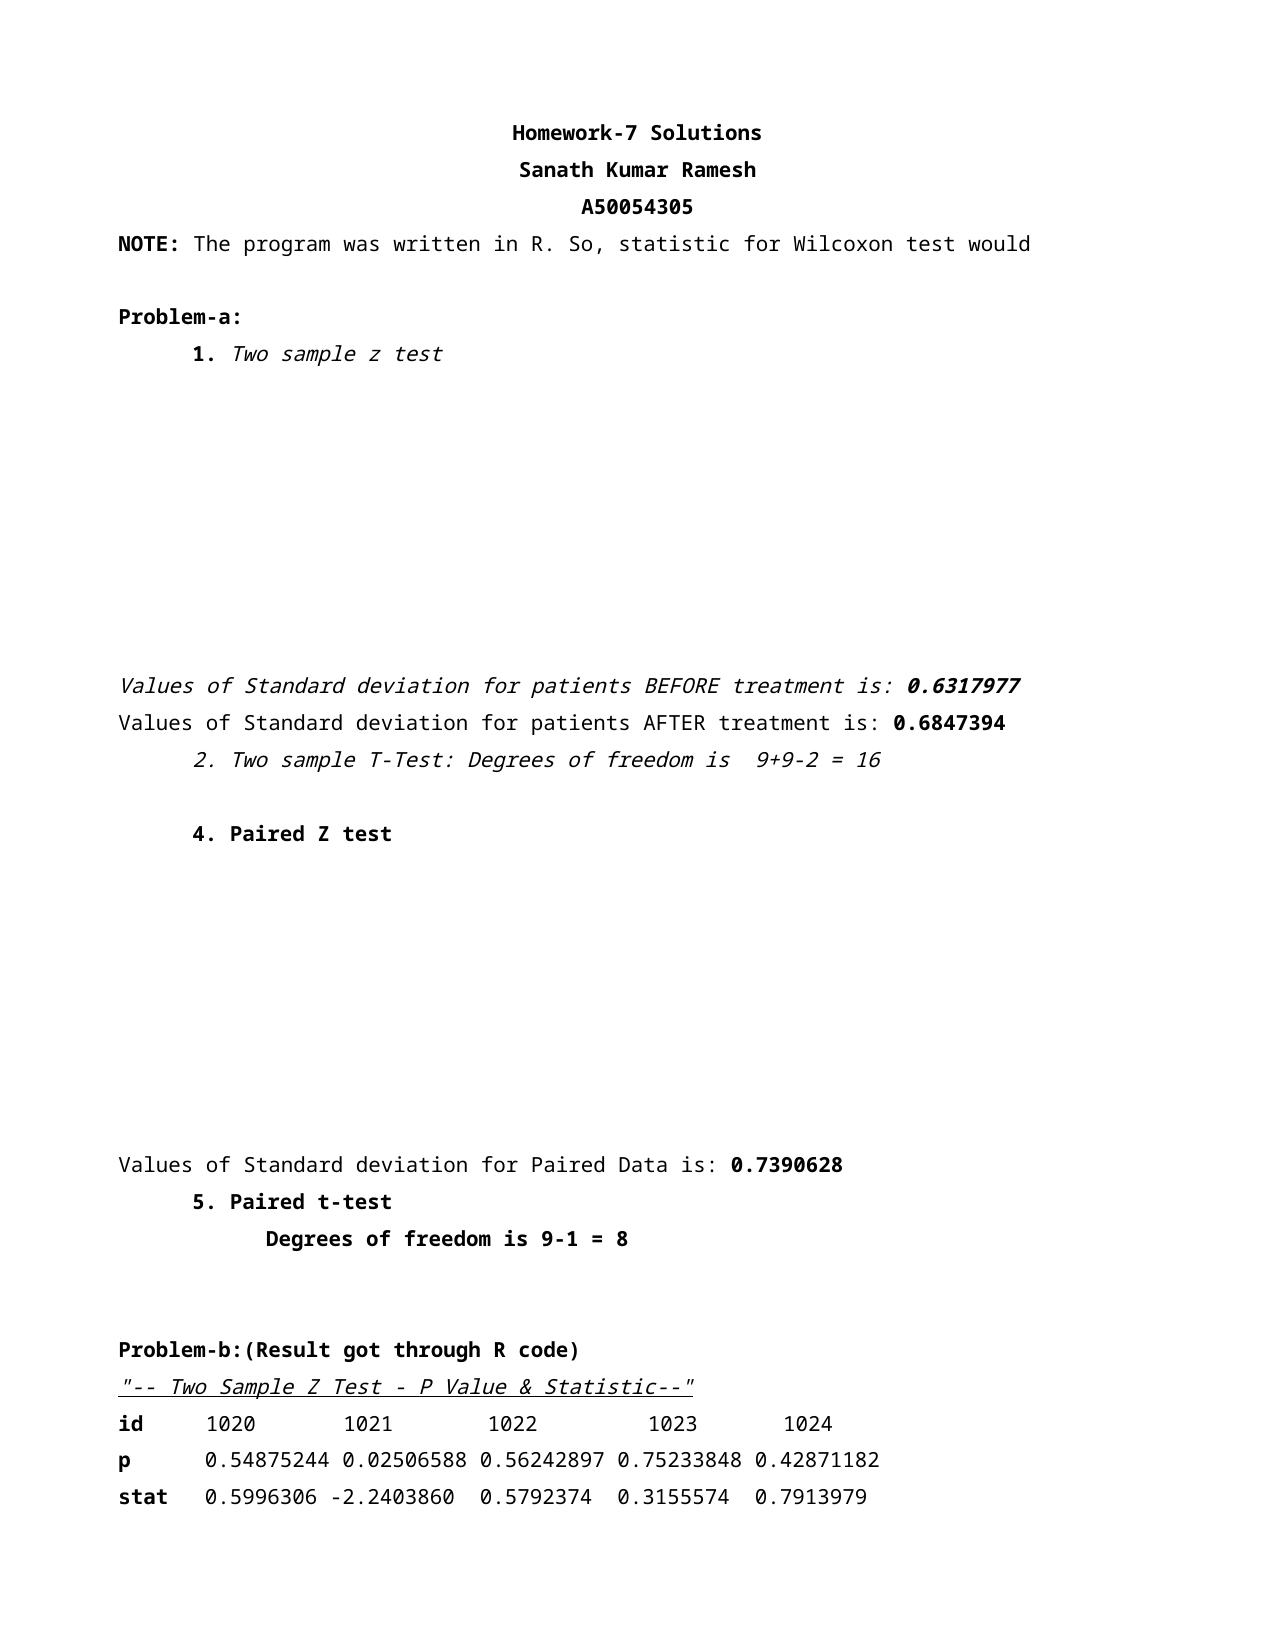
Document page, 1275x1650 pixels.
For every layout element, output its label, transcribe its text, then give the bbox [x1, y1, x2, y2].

text Values of Standard deviation for patients BEFORE treatment is: 0.6317977 [118, 671, 1157, 700]
text Sanath Kumar Ramesh [118, 155, 1157, 183]
text 5. Paired t-test [118, 1187, 1157, 1216]
text Problem-a: [118, 302, 1157, 331]
text 4. Paired Z test [118, 819, 1157, 847]
text A50054305 [118, 192, 1157, 220]
text Homework-7 Solutions [118, 118, 1157, 147]
text id 1020 1021 1022 1023 1024 [118, 1409, 1157, 1437]
text NOTE: The program was written in R. So, statistic for Wilcoxon test would [118, 229, 1157, 257]
text Degrees of freedom is 9-1 = 8 [118, 1224, 1157, 1253]
text 2. Two sample T-Test: Degrees of freedom is 9+9-2 = 16 [118, 745, 1157, 773]
text stat 0.5996306 -2.2403860 0.5792374 0.3155574 0.7913979 [118, 1482, 1157, 1511]
text Values of Standard deviation for Paired Data is: 0.7390628 [118, 1151, 1157, 1179]
text Problem-b:(Result got through R code) [118, 1335, 1157, 1363]
text p 0.54875244 0.02506588 0.56242897 0.75233848 0.42871182 [118, 1446, 1157, 1474]
text 1. Two sample z test [118, 339, 1157, 368]
text "-- Two Sample Z Test - P Value & Statistic--" [118, 1372, 1157, 1400]
text Values of Standard deviation for patients AFTER treatment is: 0.6847394 [118, 708, 1157, 737]
